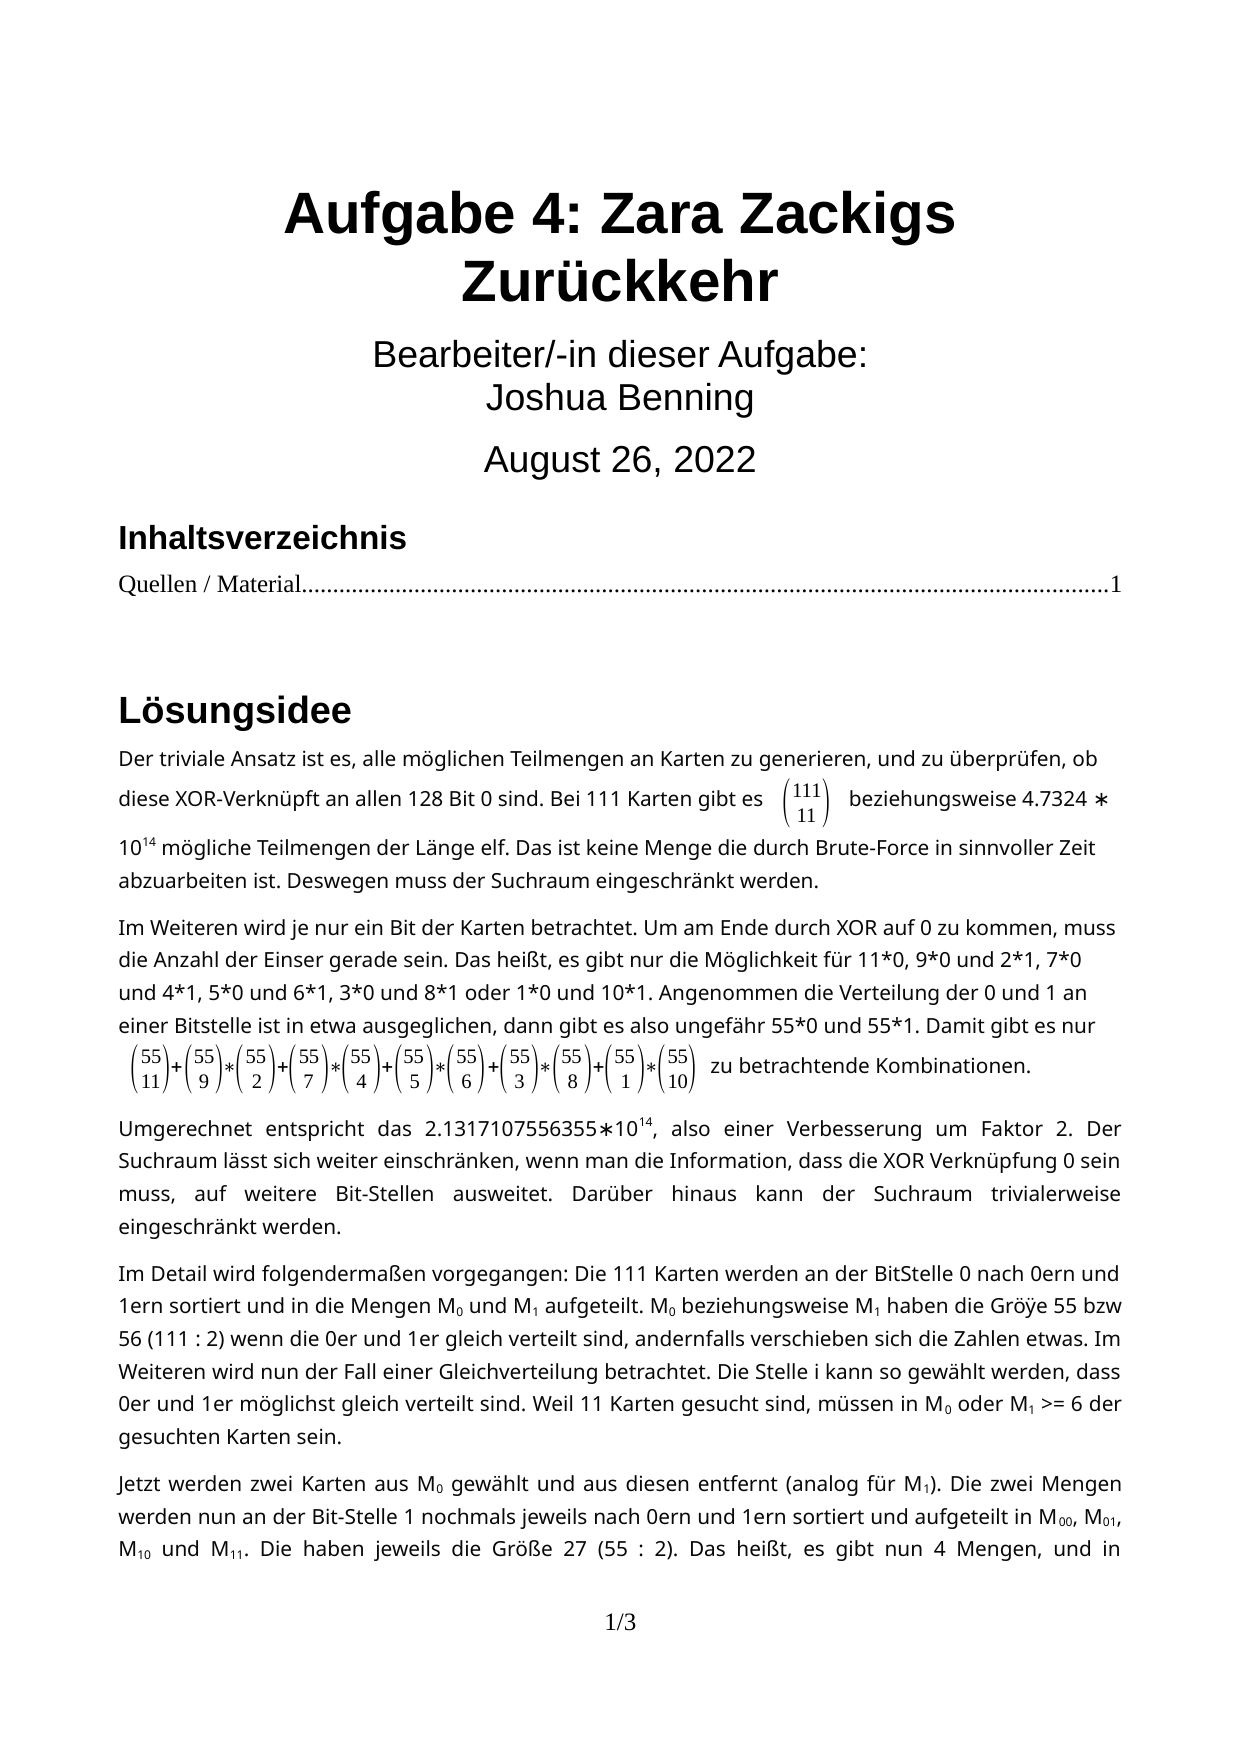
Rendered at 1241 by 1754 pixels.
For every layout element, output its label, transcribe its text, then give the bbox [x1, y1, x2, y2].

text Im Weiteren wird je nur ein Bit der Karten betrachtet. Um am Ende durch XOR auf 0 zu kommen, muss die Anzahl der Einser gerade sein. Das heißt, es gibt nur die Möglichkeit für 11*0, 9*0 und 2*1, 7*0 und 4*1, 5*0 und 6*1, 3*0 und 8*1 oder 1*0 und 10*1. Angenommen die Verteilung der 0 und 1 an einer Bitstelle ist in etwa ausgeglichen, dann gibt es also ungefähr 55*0 und 55*1. Damit gibt es nurzu betrachtende Kombinationen. [118, 913, 1122, 1095]
title Aufgabe 4: Zara Zackigs Zurückkehr [118, 179, 1122, 313]
text Jetzt werden zwei Karten aus M0 gewählt und aus diesen entfernt (analog für M1). Die zwei Mengen werden nun an der Bit-Stelle 1 nochmals jeweils nach 0ern und 1ern sortiert und aufgeteilt in M00, M01, M10 und M11. Die haben jeweils die Größe 27 (55 : 2). Das heißt, es gibt nun 4 Mengen, und in [118, 1469, 1122, 1563]
subtitle Inhaltsverzeichnis [118, 518, 1122, 556]
text Im Detail wird folgendermaßen vorgegangen: Die 111 Karten werden an der BitStelle 0 nach 0ern und 1ern sortiert und in die Mengen M0 und M1 aufgeteilt. M0 beziehungsweise M1 haben die Gröÿe 55 bzw 56 (111 : 2) wenn die 0er und 1er gleich verteilt sind, andernfalls verschieben sich die Zahlen etwas. Im Weiteren wird nun der Fall einer Gleichverteilung betrachtet. Die Stelle i kann so gewählt werden, dass 0er und 1er möglichst gleich verteilt sind. Weil 11 Karten gesucht sind, müssen in M0 oder M1 >= 6 der gesuchten Karten sein. [118, 1259, 1122, 1450]
text Quellen / Material 1 [118, 569, 1122, 597]
subtitle Lösungsidee [118, 688, 1122, 732]
subtitle 26. August 2022 [118, 437, 1122, 480]
text Der triviale Ansatz ist es, alle möglichen Teilmengen an Karten zu generieren, und zu überprüfen, ob diese XOR-Verknüpft an allen 128 Bit 0 sind. Bei 111 Karten gibt es beziehungsweise 4.7324 ∗ 1014 mögliche Teilmengen der Länge elf. Das ist keine Menge die durch Brute-Force in sinnvoller Zeit abzuarbeiten ist. Deswegen muss der Suchraum eingeschränkt werden. [118, 744, 1122, 894]
subtitle Bearbeiter/-in dieser Aufgabe: Joshua Benning [118, 332, 1122, 418]
text Umgerechnet entspricht das 2.1317107556355∗1014, also einer Verbesserung um Faktor 2. Der Suchraum lässt sich weiter einschränken, wenn man die Information, dass die XOR Verknüpfung 0 sein muss, auf weitere Bit-Stellen ausweitet. Darüber hinaus kann der Suchraum trivialerweise eingeschränkt werden. [118, 1114, 1122, 1240]
